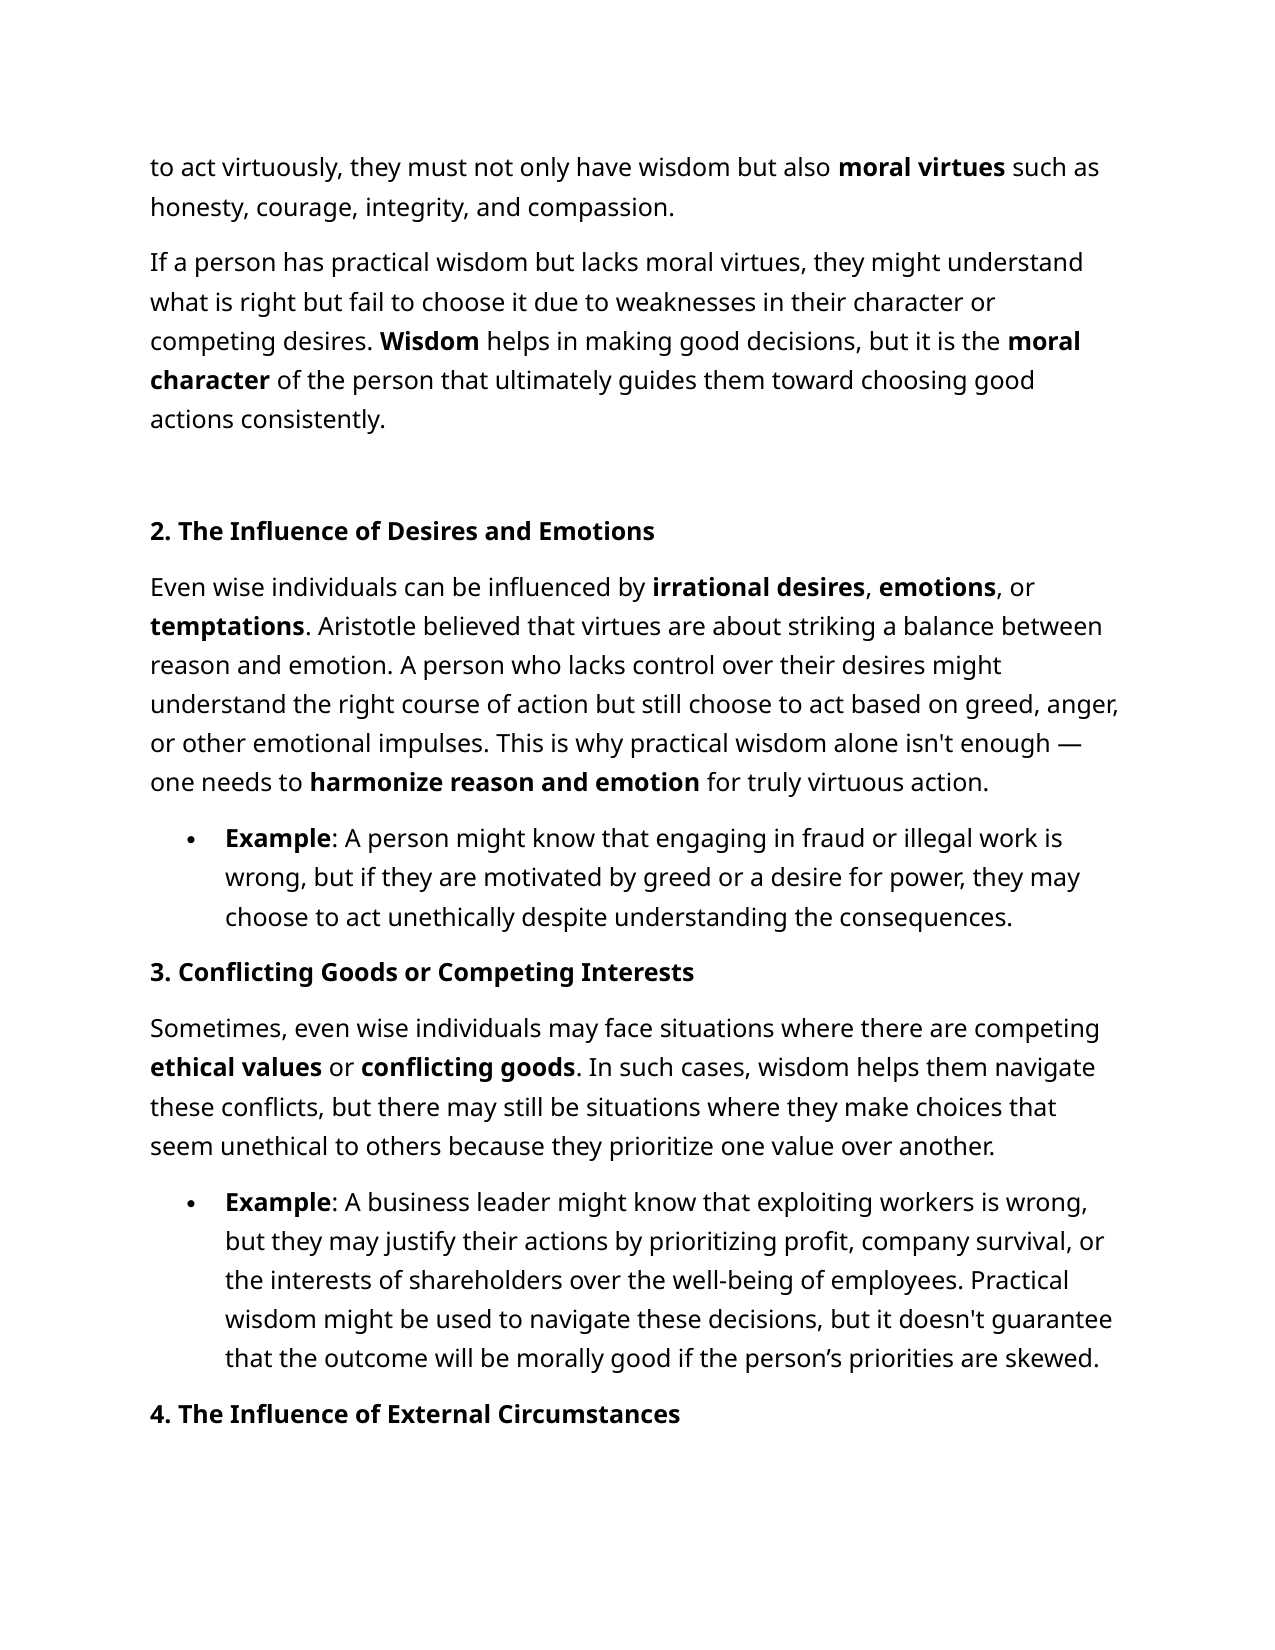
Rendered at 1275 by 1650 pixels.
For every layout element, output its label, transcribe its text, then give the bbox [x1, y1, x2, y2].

text Even wise individuals can be influenced by irrational desires, emotions, or temptations. Aristotle believed that virtues are about striking a balance between reason and emotion. A person who lacks control over their desires might understand the right course of action but still choose to act based on greed, anger, or other emotional impulses. This is why practical wisdom alone isn't enough — one needs to harmonize reason and emotion for truly virtuous action. [150, 569, 1125, 799]
list Example: A business leader might know that exploiting workers is wrong, but they may justify their actions by prioritizing profit, company survival, or the interests of shareholders over the well-being of employees. Practical wisdom might be used to navigate these decisions, but it doesn't guarantee that the outcome will be morally good if the person’s priorities are skewed. [187, 1184, 1125, 1375]
list Example: A person might know that engaging in fraud or illegal work is wrong, but if they are motivated by greed or a desire for power, they may choose to act unethically despite understanding the consequences. [187, 821, 1125, 933]
text If a person has practical wisdom but lacks moral virtues, they might understand what is right but fail to choose it due to weaknesses in their character or competing desires. Wisdom helps in making good decisions, but it is the moral character of the person that ultimately guides them toward choosing good actions consistently. [150, 245, 1125, 436]
text to act virtuously, they must not only have wisdom but also moral virtues such as honesty, courage, integrity, and compassion. [150, 150, 1125, 223]
text 3. Conflicting Goods or Competing Interests [150, 955, 1125, 989]
text Sometimes, even wise individuals may face situations where there are competing ethical values or conflicting goods. In such cases, wisdom helps them navigate these conflicts, but there may still be situations where they make choices that seem unethical to others because they prioritize one value over another. [150, 1011, 1125, 1162]
text 4. The Influence of External Circumstances [150, 1397, 1125, 1431]
text 2. The Influence of Desires and Emotions [150, 513, 1125, 547]
